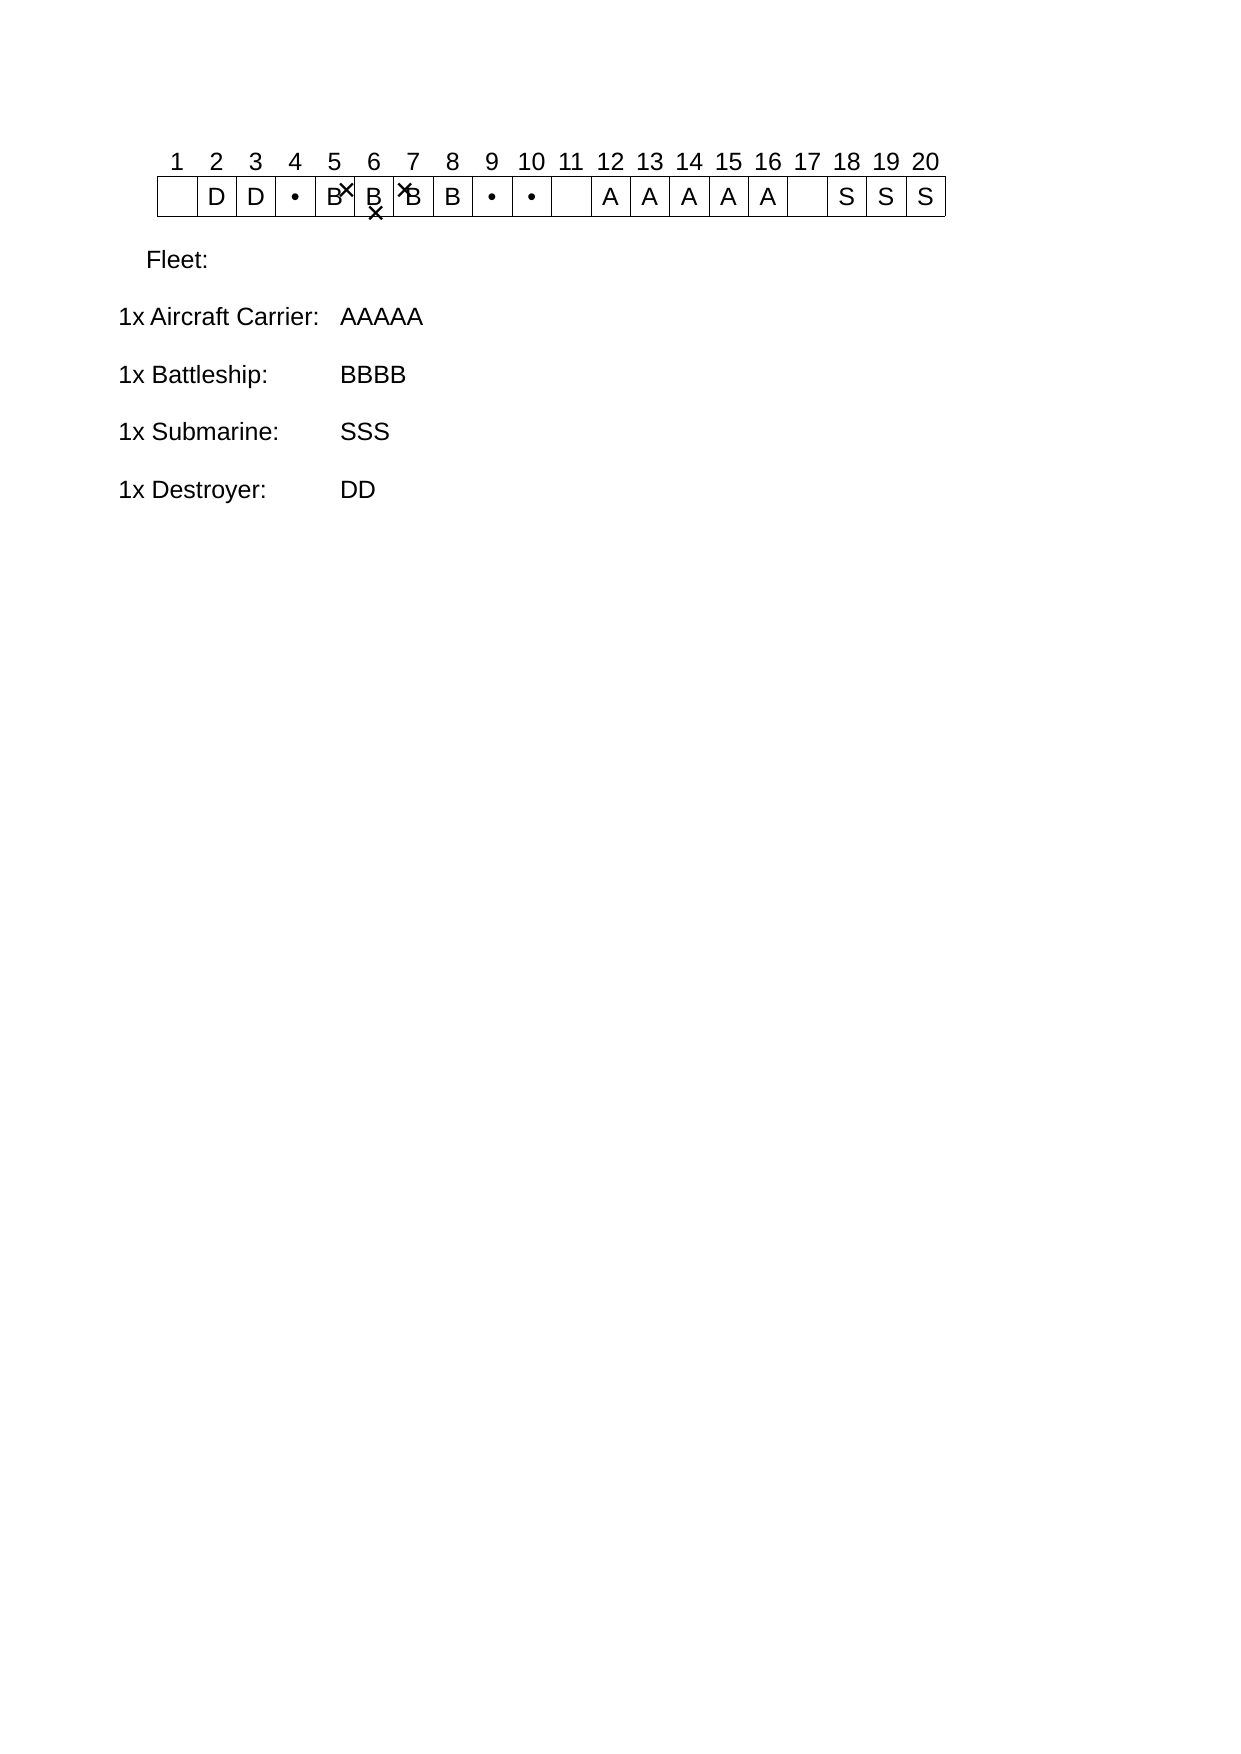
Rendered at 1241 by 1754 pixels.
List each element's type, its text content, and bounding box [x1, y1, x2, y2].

table_header 14 [669, 147, 709, 176]
table_cell A [710, 177, 748, 216]
table_header [118, 147, 157, 176]
table_header 4 [275, 147, 315, 176]
table_cell B [394, 177, 433, 216]
table_header 7 [394, 147, 433, 176]
table_header 3 [236, 147, 275, 176]
table_cell D [237, 177, 275, 216]
table_header 16 [748, 147, 787, 176]
table_header 6 [354, 147, 393, 176]
table_header 9 [472, 147, 512, 176]
table_header 12 [591, 147, 630, 176]
table_cell B [434, 177, 472, 216]
text 1x Battleship: BBBB [118, 360, 1122, 388]
table_header 5 [315, 147, 354, 176]
table_cell [552, 177, 591, 216]
table_header 15 [709, 147, 748, 176]
table_cell • [513, 177, 551, 216]
table_cell • [276, 177, 315, 216]
table_header 11 [551, 147, 591, 176]
table_cell A [749, 177, 787, 216]
table_header 19 [866, 147, 906, 176]
table_header 20 [906, 147, 945, 176]
table_header 18 [827, 147, 866, 176]
table_cell [788, 177, 827, 216]
text 1x Aircraft Carrier: AAAAA [118, 302, 1122, 331]
table_cell A [592, 177, 630, 216]
table_cell [158, 177, 197, 216]
table_cell D [198, 177, 236, 216]
table_header 2 [197, 147, 236, 176]
table_cell [118, 176, 157, 216]
table_header 10 [512, 147, 551, 176]
table_cell B [316, 177, 354, 216]
table_cell B [355, 177, 393, 216]
text 1x Destroyer: DD [118, 475, 1122, 503]
table_header 1 [157, 147, 197, 176]
table_header 8 [433, 147, 472, 176]
table_cell A [631, 177, 669, 216]
table_cell A [670, 177, 709, 216]
text 1x Submarine: SSS [118, 417, 1122, 446]
table_cell S [828, 177, 866, 216]
table_cell • [473, 177, 512, 216]
table_header 17 [788, 147, 827, 176]
text Fleet: [118, 245, 1122, 273]
table_header 13 [630, 147, 669, 176]
table_cell S [907, 177, 945, 216]
table_cell S [867, 177, 906, 216]
